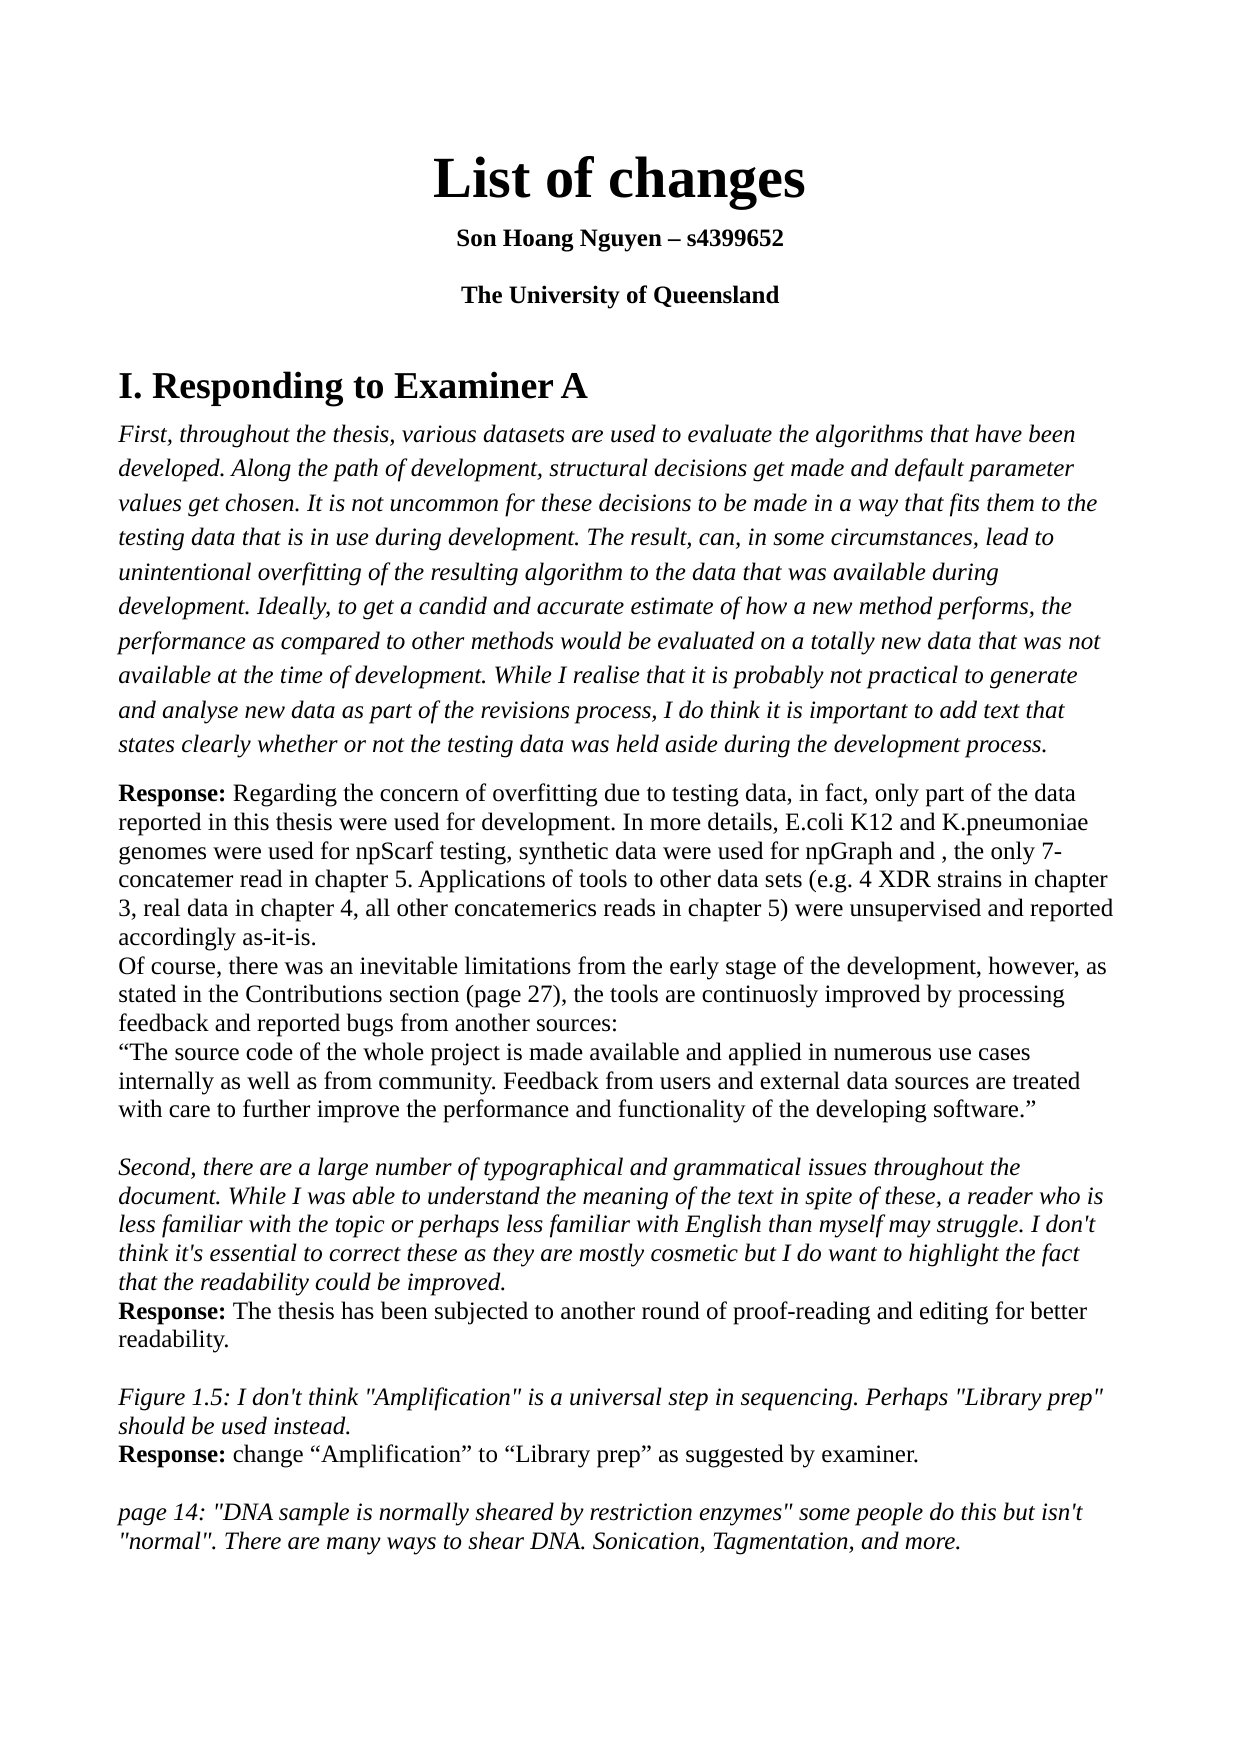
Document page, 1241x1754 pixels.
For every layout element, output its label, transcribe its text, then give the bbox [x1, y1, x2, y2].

text Response: The thesis has been subjected to another round of proof-reading and editing for better readability. [118, 1296, 1122, 1353]
text Response: change “Amplification” to “Library prep” as suggested by examiner. [118, 1439, 1122, 1468]
title List of changes [118, 143, 1122, 210]
text First, throughout the thesis, various datasets are used to evaluate the algorithms that have been developed. Along the path of development, structural decisions get made and default parameter values get chosen. It is not uncommon for these decisions to be made in a way that fits them to the testing data that is in use during development. The result, can, in some circumstances, lead to unintentional overfitting of the resulting algorithm to the data that was available during development. Ideally, to get a candid and accurate estimate of how a new method performs, the performance as compared to other methods would be evaluated on a totally new data that was not available at the time of development. While I realise that it is probably not practical to generate and analyse new data as part of the revisions process, I do think it is important to add text that states clearly whether or not the testing data was held aside during the development process. [118, 419, 1122, 758]
text Son Hoang Nguyen – s4399652 [118, 223, 1122, 251]
text Figure 1.5: I don't think "Amplification" is a universal step in sequencing. Perhaps "Library prep" should be used instead. [118, 1382, 1122, 1439]
text “The source code of the whole project is made available and applied in numerous use cases internally as well as from community. Feedback from users and external data sources are treated with care to further improve the performance and functionality of the developing software.” [118, 1037, 1122, 1123]
text Response: Regarding the concern of overfitting due to testing data, in fact, only part of the data reported in this thesis were used for development. In more details, E.coli K12 and K.pneumoniae genomes were used for npScarf testing, synthetic data were used for npGraph and , the only 7-concatemer read in chapter 5. Applications of tools to other data sets (e.g. 4 XDR strains in chapter 3, real data in chapter 4, all other concatemerics reads in chapter 5) were unsupervised and reported accordingly as-it-is. [118, 778, 1122, 951]
text Second, there are a large number of typographical and grammatical issues throughout the document. While I was able to understand the meaning of the text in spite of these, a reader who is less familiar with the topic or perhaps less familiar with English than myself may struggle. I don't think it's essential to correct these as they are mostly cosmetic but I do want to highlight the fact that the readability could be improved. [118, 1152, 1122, 1296]
text page 14: "DNA sample is normally sheared by restriction enzymes" some people do this but isn't "normal". There are many ways to shear DNA. Sonication, Tagmentation, and more. [118, 1497, 1122, 1554]
subtitle I. Responding to Examiner A [118, 363, 1122, 406]
text The University of Queensland [118, 280, 1122, 309]
text Of course, there was an inevitable limitations from the early stage of the development, however, as stated in the Contributions section (page 27), the tools are continuosly improved by processing feedback and reported bugs from another sources: [118, 951, 1122, 1037]
